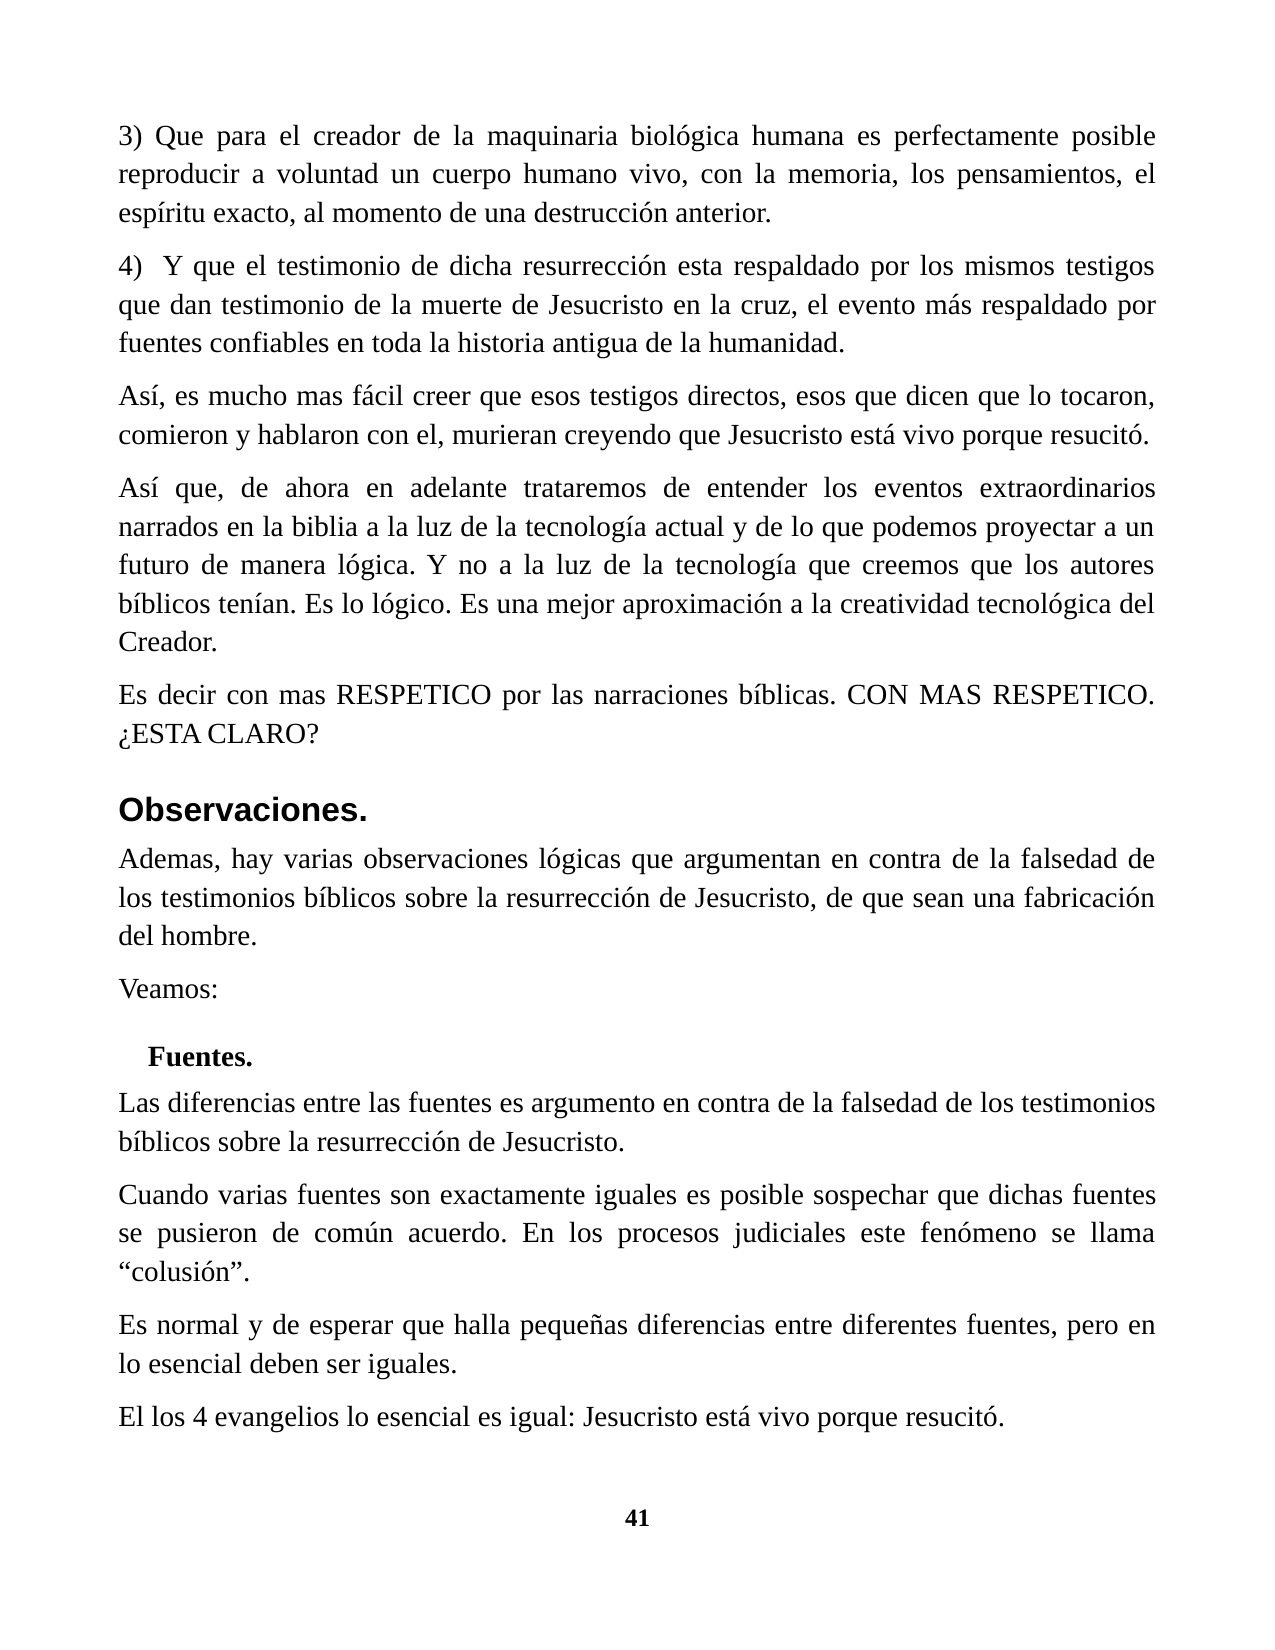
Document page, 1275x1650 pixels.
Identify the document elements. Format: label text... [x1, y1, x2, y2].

subtitle Observaciones. [118, 790, 1157, 829]
text Cuando varias fuentes son exactamente iguales es posible sospechar que dichas fuentes se pusieron de común acuerdo. En los procesos judiciales este fenómeno se llama “colusión”. [118, 1177, 1157, 1288]
text 3) Que para el creador de la maquinaria biológica humana es perfectamente posible reproducir a voluntad un cuerpo humano vivo, con la memoria, los pensamientos, el espíritu exacto, al momento de una destrucción anterior. [118, 118, 1157, 229]
text Así, es mucho mas fácil creer que esos testigos directos, esos que dicen que lo tocaron, comieron y hablaron con el, murieran creyendo que Jesucristo está vivo porque resucitó. [118, 378, 1157, 451]
text Es decir con mas RESPETICO por las narraciones bíblicas. CON MAS RESPETICO. ¿ESTA CLARO? [118, 677, 1157, 749]
text 4) Y que el testimonio de dicha resurrección esta respaldado por los mismos testigos que dan testimonio de la muerte de Jesucristo en la cruz, el evento más respaldado por fuentes confiables en toda la historia antigua de la humanidad. [118, 248, 1157, 359]
subtitle Fuentes. [148, 1039, 1157, 1073]
text Las diferencias entre las fuentes es argumento en contra de la falsedad de los testimonios bíblicos sobre la resurrección de Jesucristo. [118, 1085, 1157, 1157]
text Es normal y de esperar que halla pequeñas diferencias entre diferentes fuentes, pero en lo esencial deben ser iguales. [118, 1307, 1157, 1379]
text Así que, de ahora en adelante trataremos de entender los eventos extraordinarios narrados en la biblia a la luz de la tecnología actual y de lo que podemos proyectar a un futuro de manera lógica. Y no a la luz de la tecnología que creemos que los autores bíblicos tenían. Es lo lógico. Es una mejor aproximación a la creatividad tecnológica del Creador. [118, 470, 1157, 658]
text El los 4 evangelios lo esencial es igual: Jesucristo está vivo porque resucitó. [118, 1399, 1157, 1432]
text Veamos: [118, 971, 1157, 1005]
text Ademas, hay varias observaciones lógicas que argumentan en contra de la falsedad de los testimonios bíblicos sobre la resurrección de Jesucristo, de que sean una fabricación del hombre. [118, 841, 1157, 952]
